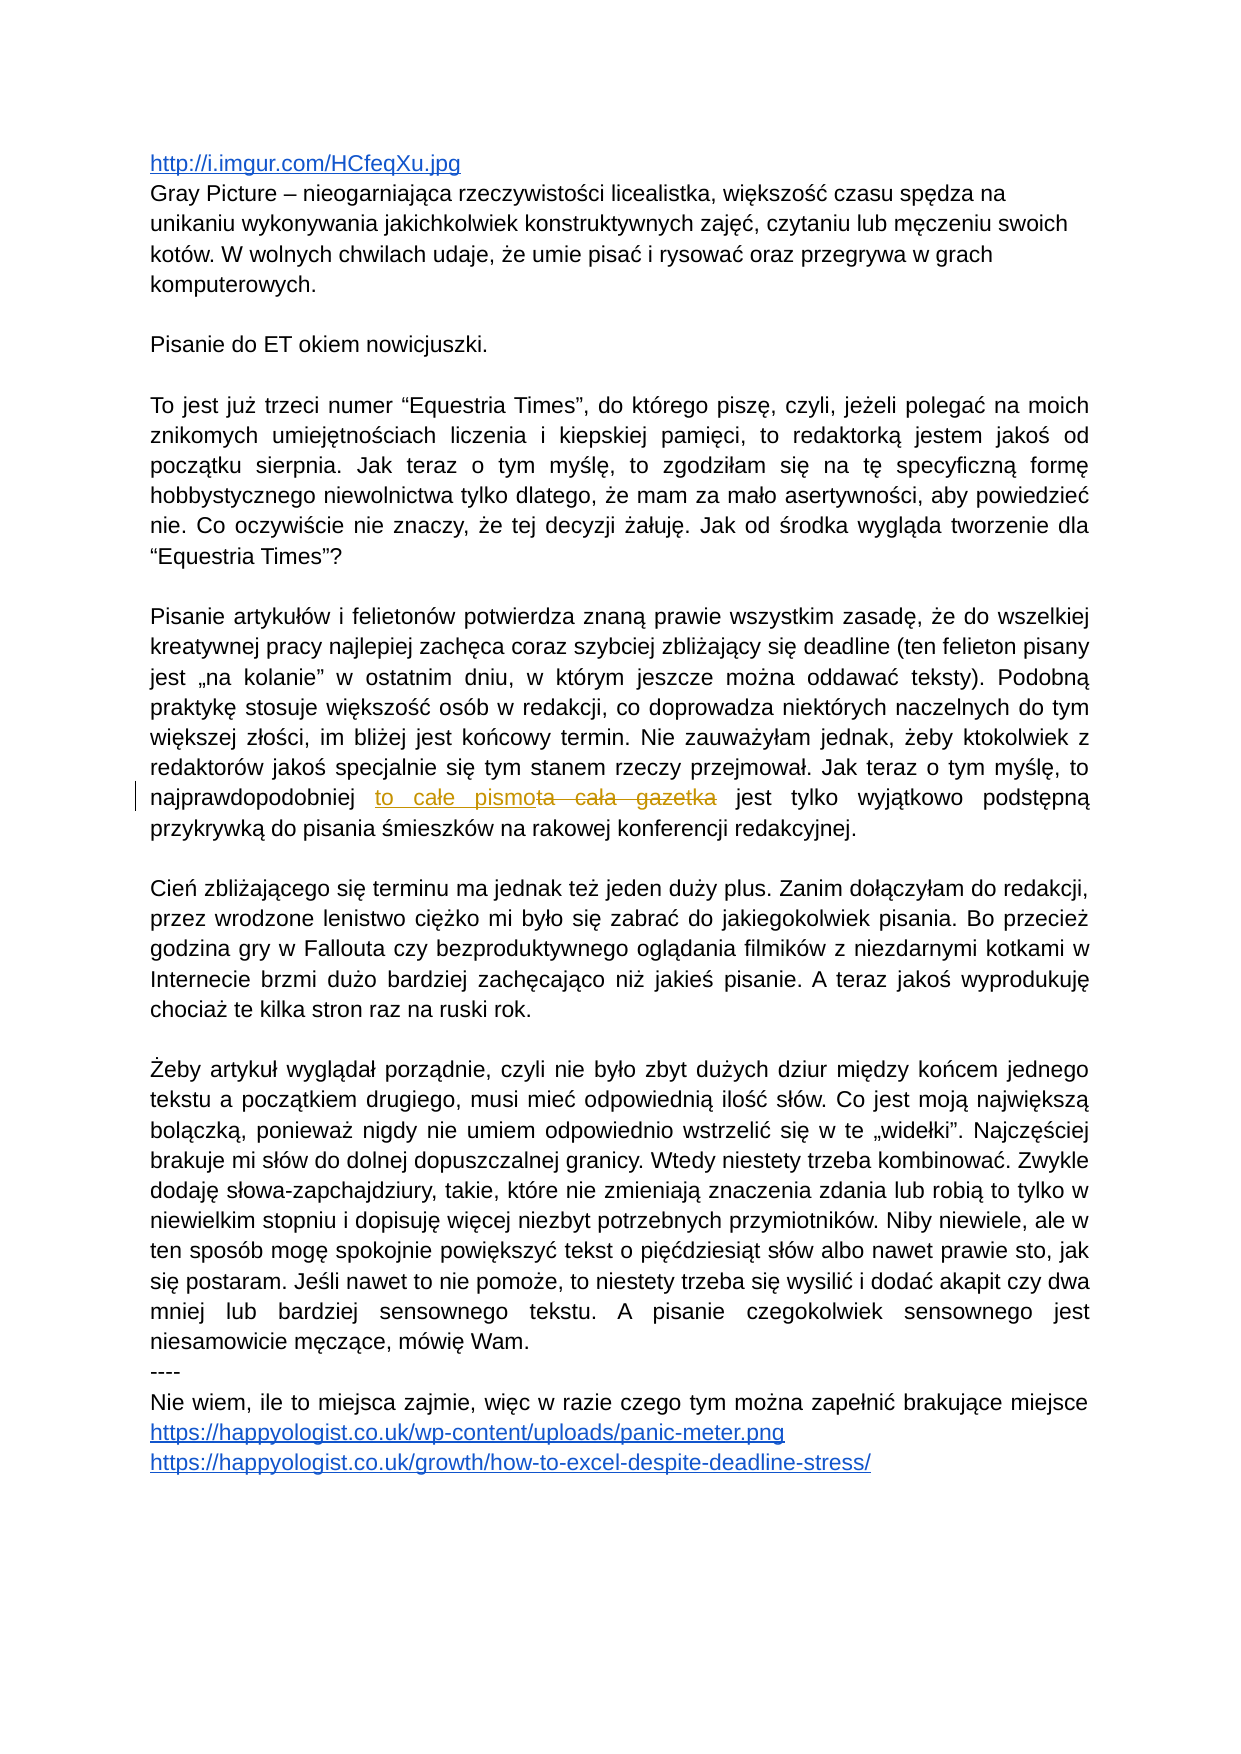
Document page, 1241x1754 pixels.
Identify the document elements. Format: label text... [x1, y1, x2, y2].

text To jest już trzeci numer “Equestria Times”, do którego piszę, czyli, jeżeli polegać na moich znikomych umiejętnościach liczenia i kiepskiej pamięci, to redaktorką jestem jakoś od początku sierpnia. Jak teraz o tym myślę, to zgodziłam się na tę specyficzną formę hobbystycznego niewolnictwa tylko dlatego, że mam za mało asertywności, aby powiedzieć nie. Co oczywiście nie znaczy, że tej decyzji żałuję. Jak od środka wygląda tworzenie dla “Equestria Times”? [150, 392, 1090, 569]
text https://happyologist.co.uk/growth/how-to-excel-despite-deadline-stress/ [150, 1449, 1090, 1475]
text Nie wiem, ile to miejsca zajmie, więc w razie czego tym można zapełnić brakujące miejsce https://happyologist.co.uk/wp-content/uploads/panic-meter.png [150, 1388, 1090, 1445]
text ---- [150, 1358, 1090, 1385]
text Gray Picture – nieogarniająca rzeczywistości licealistka, większość czasu spędza na unikaniu wykonywania jakichkolwiek konstruktywnych zajęć, czytaniu lub męczeniu swoich kotów. W wolnych chwilach udaje, że umie pisać i rysować oraz przegrywa w grach komputerowych. [150, 180, 1090, 297]
text Cień zbliżającego się terminu ma jednak też jeden duży plus. Zanim dołączyłam do redakcji, przez wrodzone lenistwo ciężko mi było się zabrać do jakiegokolwiek pisania. Bo przecież godzina gry w Fallouta czy bezproduktywnego oglądania filmików z niezdarnymi kotkami w Internecie brzmi dużo bardziej zachęcająco niż jakieś pisanie. A teraz jakoś wyprodukuję chociaż te kilka stron raz na ruski rok. [150, 875, 1090, 1022]
text Pisanie artykułów i felietonów potwierdza znaną prawie wszystkim zasadę, że do wszelkiej kreatywnej pracy najlepiej zachęca coraz szybciej zbliżający się deadline (ten felieton pisany jest „na kolanie” w ostatnim dniu, w którym jeszcze można oddawać teksty). Podobną praktykę stosuje większość osób w redakcji, co doprowadza niektórych naczelnych do tym większej złości, im bliżej jest końcowy termin. Nie zauważyłam jednak, żeby ktokolwiek z redaktorów jakoś specjalnie się tym stanem rzeczy przejmował. Jak teraz o tym myślę, to najprawdopodobniej to całe pismo jest tylko wyjątkowo podstępną przykrywką do pisania śmieszków na rakowej konferencji redakcyjnej. [150, 603, 1090, 841]
text http://i.imgur.com/HCfeqXu.jpg [150, 150, 1090, 176]
text Żeby artykuł wyglądał porządnie, czyli nie było zbyt dużych dziur między końcem jednego tekstu a początkiem drugiego, musi mieć odpowiednią ilość słów. Co jest moją największą bolączką, ponieważ nigdy nie umiem odpowiednio wstrzelić się w te „widełki”. Najczęściej brakuje mi słów do dolnej dopuszczalnej granicy. Wtedy niestety trzeba kombinować. Zwykle dodaję słowa-zapchajdziury, takie, które nie zmieniają znaczenia zdania lub robią to tylko w niewielkim stopniu i dopisuję więcej niezbyt potrzebnych przymiotników. Niby niewiele, ale w ten sposób mogę spokojnie powiększyć tekst o pięćdziesiąt słów albo nawet prawie sto, jak się postaram. Jeśli nawet to nie pomoże, to niestety trzeba się wysilić i dodać akapit czy dwa mniej lub bardziej sensownego tekstu. A pisanie czegokolwiek sensownego jest niesamowicie męczące, mówię Wam. [150, 1056, 1090, 1354]
text Pisanie do ET okiem nowicjuszki. [150, 331, 1090, 358]
